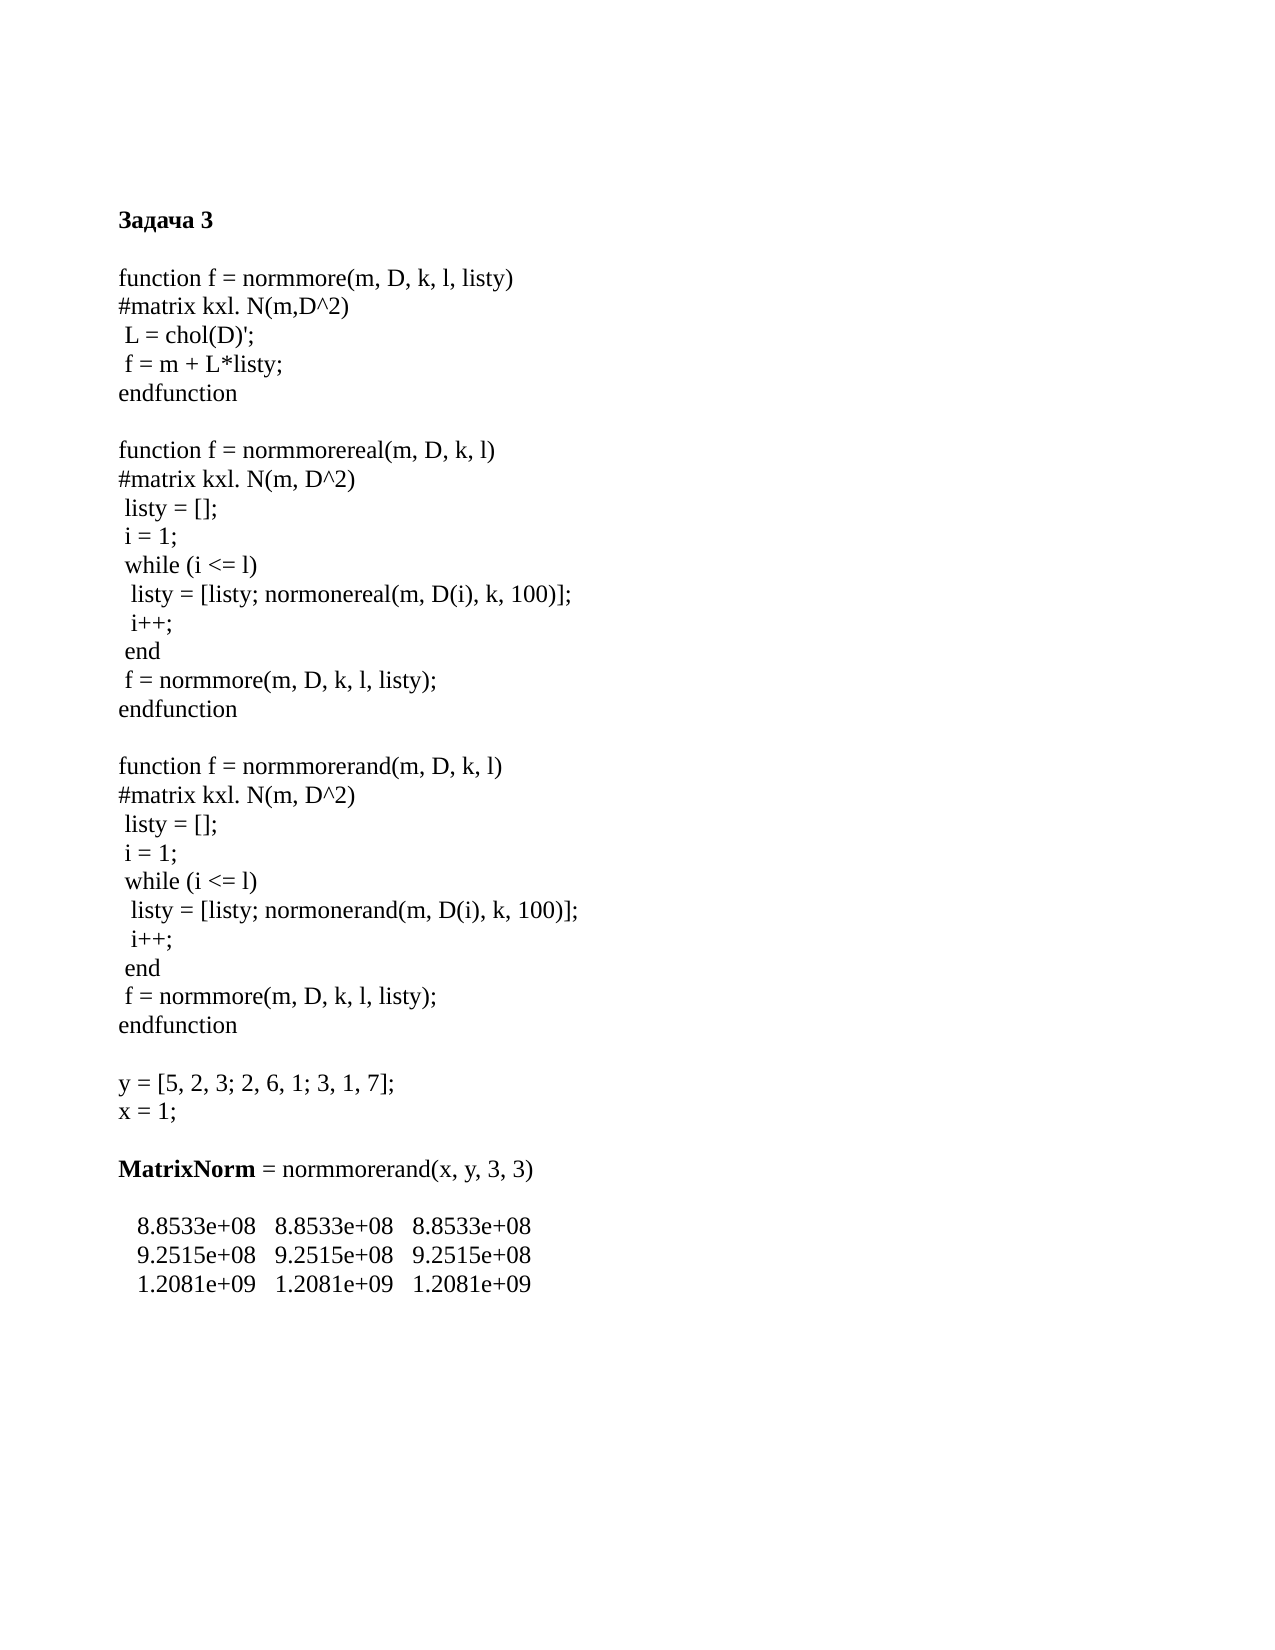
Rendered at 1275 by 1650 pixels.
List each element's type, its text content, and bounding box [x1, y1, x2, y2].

text y = [5, 2, 3; 2, 6, 1; 3, 1, 7]; [118, 1068, 1157, 1096]
text 1.2081e+09 1.2081e+09 1.2081e+09 [118, 1269, 1157, 1298]
text MatrixNorm = normmorerand(x, y, 3, 3) [118, 1154, 1157, 1183]
text end [118, 953, 1157, 981]
text endfunction [118, 694, 1157, 723]
text #matrix kxl. N(m, D^2) [118, 780, 1157, 809]
text f = normmore(m, D, k, l, listy); [118, 665, 1157, 694]
text f = m + L*listy; [118, 349, 1157, 378]
text while (i <= l) [118, 866, 1157, 895]
text listy = []; [118, 493, 1157, 521]
text 8.8533e+08 8.8533e+08 8.8533e+08 [118, 1211, 1157, 1240]
text function f = normmorerand(m, D, k, l) [118, 751, 1157, 780]
text L = chol(D)'; [118, 320, 1157, 349]
text i = 1; [118, 838, 1157, 866]
text i++; [118, 608, 1157, 636]
text x = 1; [118, 1096, 1157, 1125]
text i = 1; [118, 521, 1157, 550]
text Задача 3 [118, 205, 1157, 234]
text 9.2515e+08 9.2515e+08 9.2515e+08 [118, 1240, 1157, 1269]
text function f = normmorereal(m, D, k, l) [118, 435, 1157, 464]
text endfunction [118, 1010, 1157, 1039]
text #matrix kxl. N(m,D^2) [118, 291, 1157, 320]
text function f = normmore(m, D, k, l, listy) [118, 263, 1157, 291]
text while (i <= l) [118, 550, 1157, 579]
text listy = [listy; normonerand(m, D(i), k, 100)]; [118, 895, 1157, 924]
text endfunction [118, 378, 1157, 406]
text i++; [118, 924, 1157, 953]
text listy = [listy; normonereal(m, D(i), k, 100)]; [118, 579, 1157, 608]
text #matrix kxl. N(m, D^2) [118, 464, 1157, 493]
text f = normmore(m, D, k, l, listy); [118, 981, 1157, 1010]
text end [118, 636, 1157, 665]
text listy = []; [118, 809, 1157, 838]
